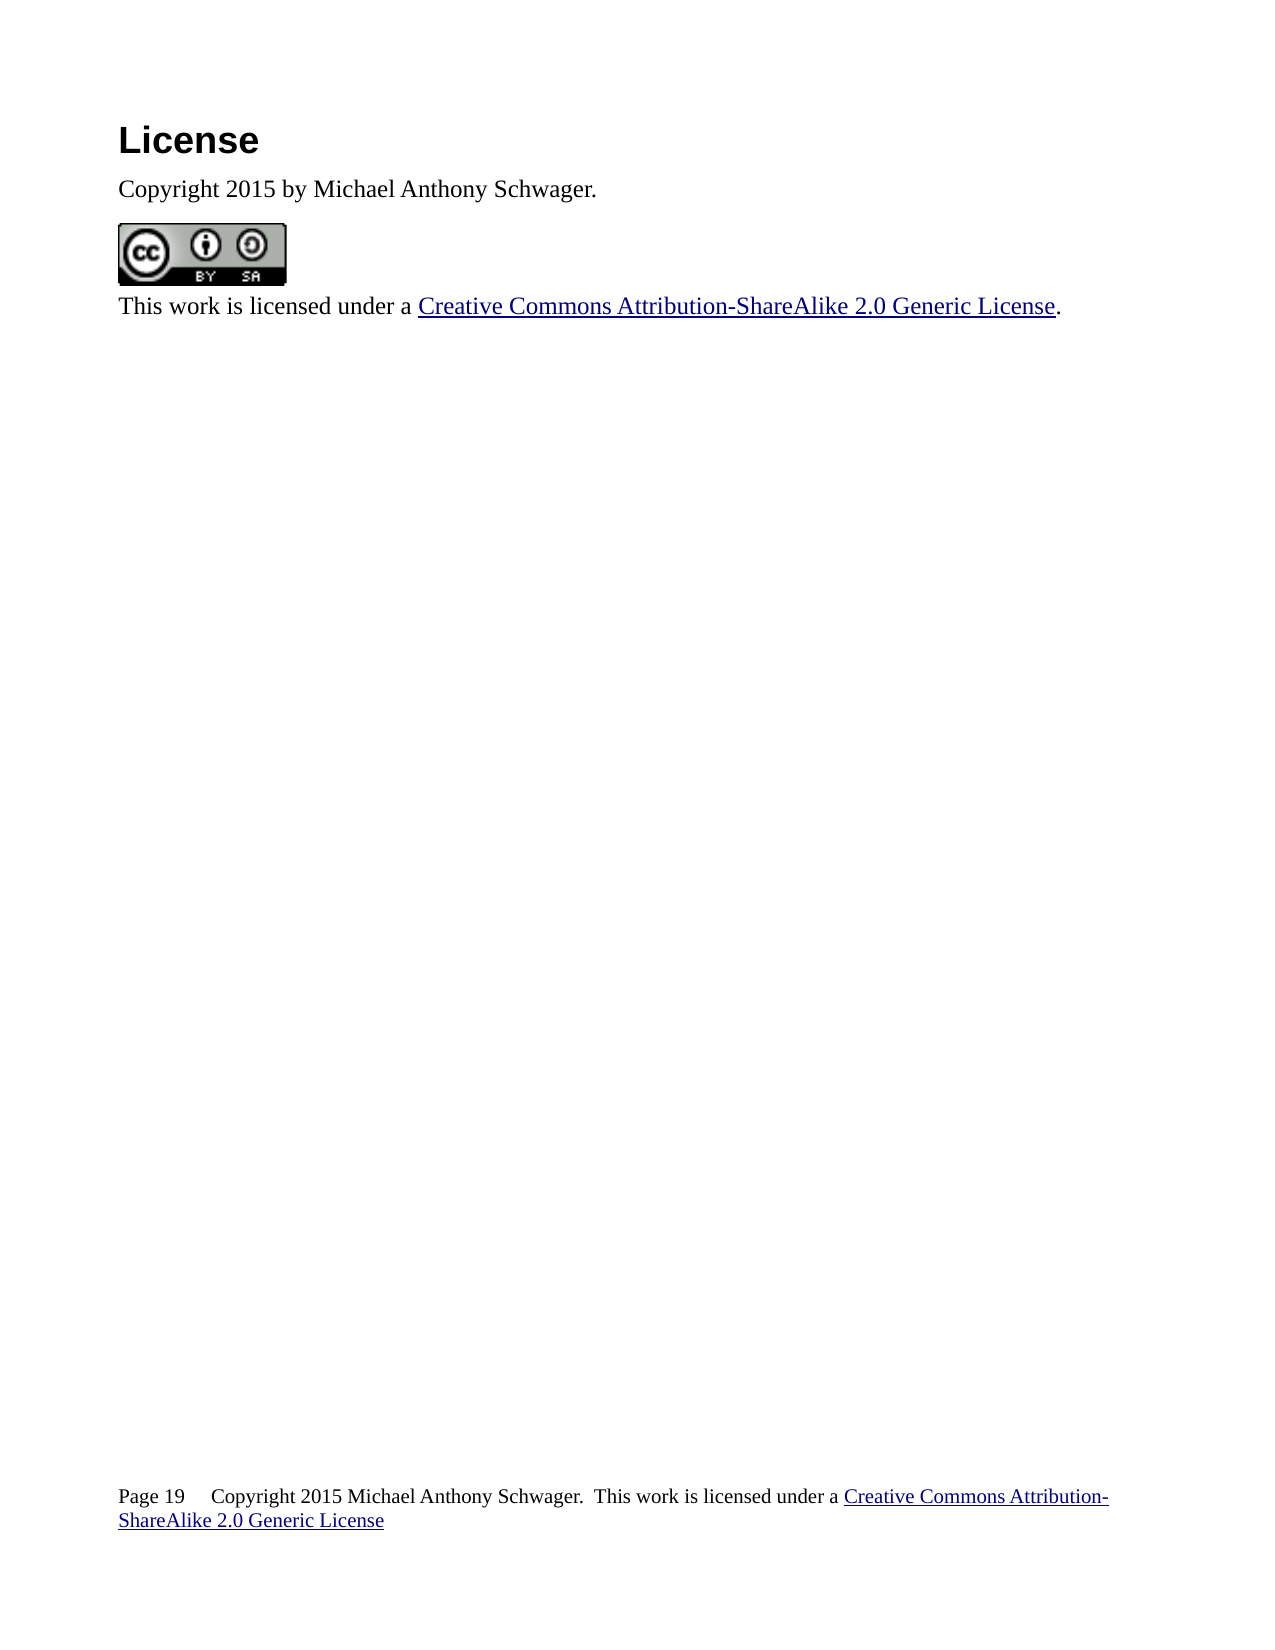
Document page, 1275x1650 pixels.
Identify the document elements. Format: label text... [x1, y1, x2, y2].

text This work is licensed under a Creative Commons Attribution-ShareAlike 2.0 Generic License. [118, 223, 1157, 320]
subtitle License [118, 118, 1157, 162]
picture [118, 223, 287, 286]
text Copyright 2015 by Michael Anthony Schwager. [118, 174, 1157, 203]
